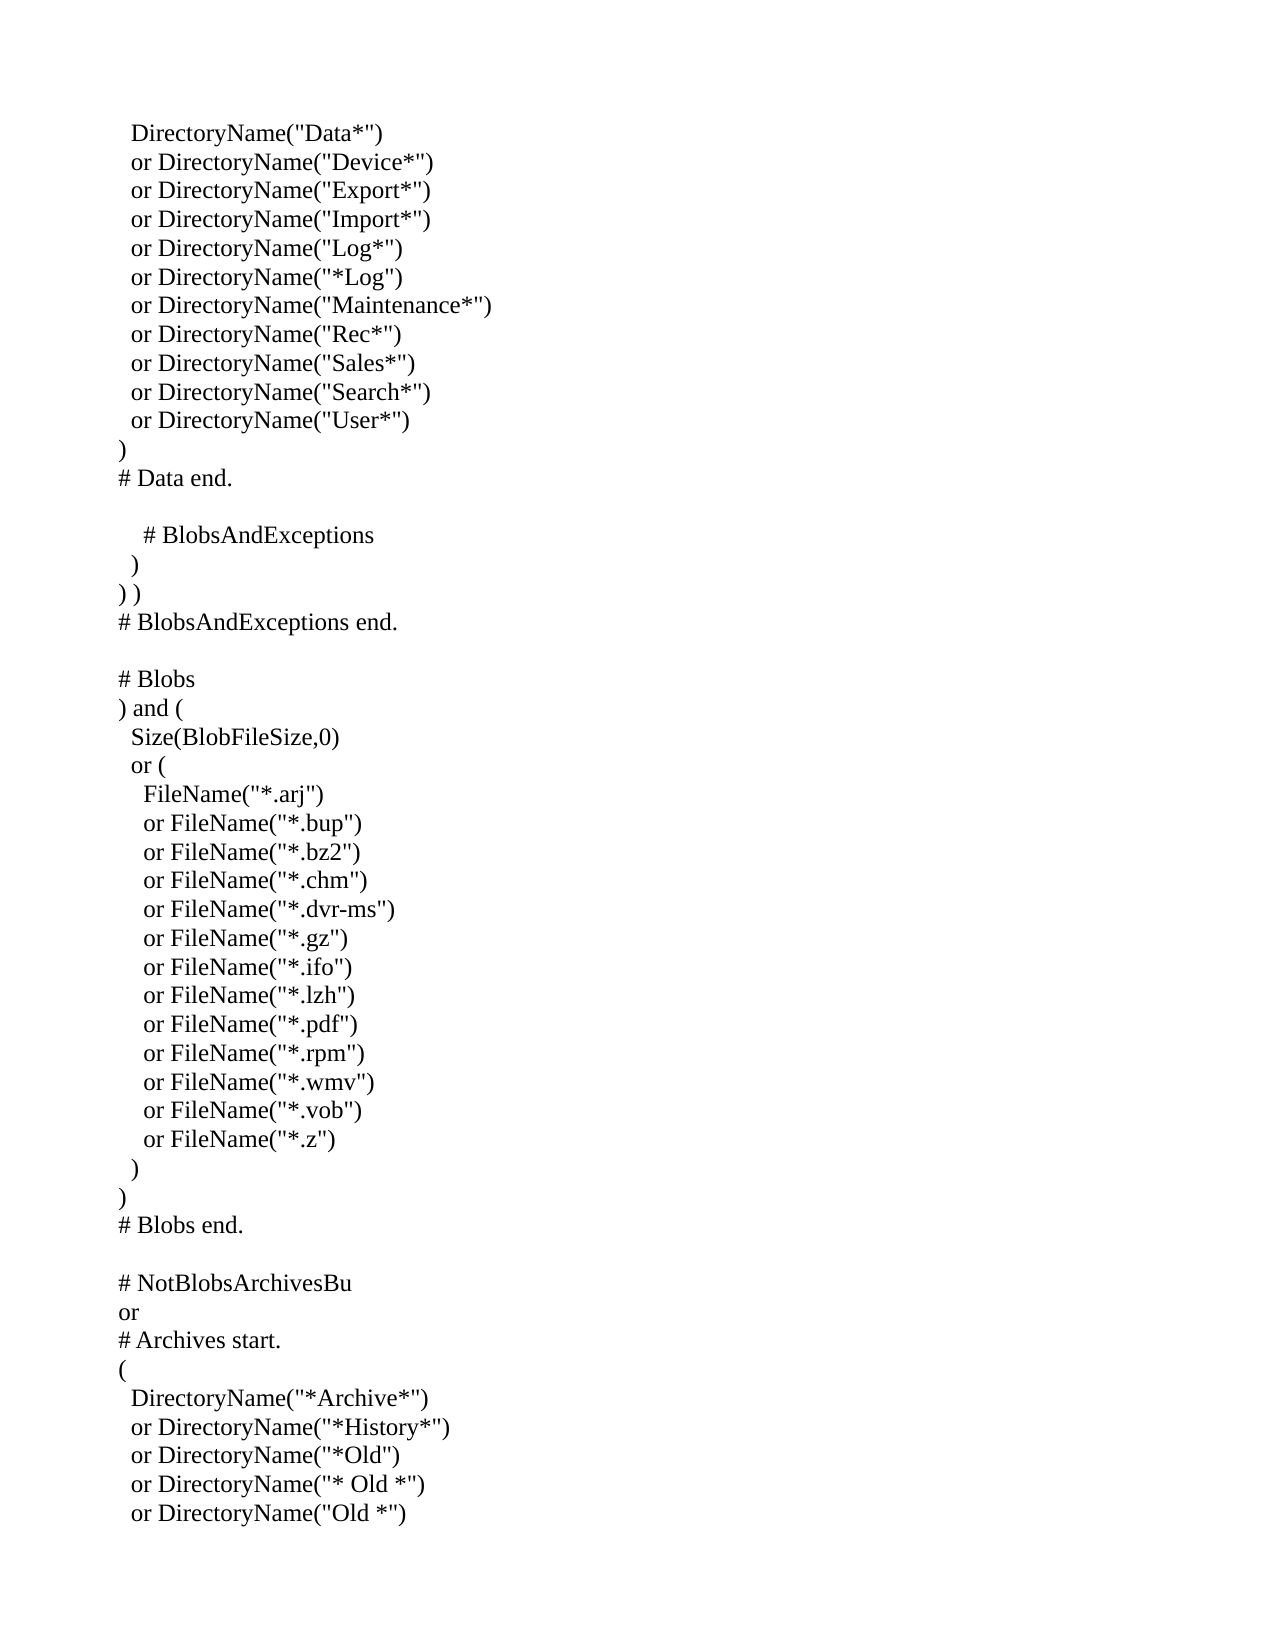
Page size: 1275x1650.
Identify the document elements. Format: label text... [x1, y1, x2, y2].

text or [118, 1297, 1157, 1326]
text ) ) [118, 578, 1157, 607]
text or FileName("*.z") [118, 1124, 1157, 1153]
text or DirectoryName("Device*") [118, 147, 1157, 176]
text or ( [118, 751, 1157, 779]
text or DirectoryName("Maintenance*") [118, 291, 1157, 319]
text ) [118, 549, 1157, 578]
text or DirectoryName("*History*") [118, 1412, 1157, 1441]
text or FileName("*.bup") [118, 808, 1157, 837]
text # Data end. [118, 463, 1157, 492]
text or FileName("*.bz2") [118, 837, 1157, 866]
text # BlobsAndExceptions [118, 521, 1157, 549]
text or DirectoryName("Import*") [118, 204, 1157, 233]
text DirectoryName("*Archive*") [118, 1383, 1157, 1412]
text # Archives start. [118, 1326, 1157, 1354]
text or DirectoryName("Rec*") [118, 319, 1157, 348]
text # Blobs end. [118, 1211, 1157, 1239]
text or FileName("*.ifo") [118, 952, 1157, 981]
text or DirectoryName("Search*") [118, 377, 1157, 406]
text or FileName("*.lzh") [118, 981, 1157, 1009]
text or FileName("*.gz") [118, 923, 1157, 952]
text or FileName("*.rpm") [118, 1038, 1157, 1067]
text or DirectoryName("* Old *") [118, 1469, 1157, 1498]
text ) and ( [118, 693, 1157, 722]
text DirectoryName("Data*") [118, 118, 1157, 147]
text # BlobsAndExceptions end. [118, 607, 1157, 636]
text or DirectoryName("*Log") [118, 262, 1157, 291]
text or FileName("*.dvr-ms") [118, 894, 1157, 923]
text ) [118, 1153, 1157, 1182]
text or DirectoryName("*Old") [118, 1441, 1157, 1469]
text or DirectoryName("Sales*") [118, 348, 1157, 377]
text or DirectoryName("User*") [118, 406, 1157, 434]
text or DirectoryName("Log*") [118, 233, 1157, 262]
text # Blobs [118, 664, 1157, 693]
text ) [118, 434, 1157, 463]
text # NotBlobsArchivesBu [118, 1268, 1157, 1297]
text FileName("*.arj") [118, 779, 1157, 808]
text or FileName("*.vob") [118, 1096, 1157, 1124]
text or FileName("*.wmv") [118, 1067, 1157, 1096]
text or DirectoryName("Export*") [118, 176, 1157, 204]
text ( [118, 1354, 1157, 1383]
text or FileName("*.pdf") [118, 1009, 1157, 1038]
text or DirectoryName("Old *") [118, 1498, 1157, 1527]
text Size(BlobFileSize,0) [118, 722, 1157, 751]
text or FileName("*.chm") [118, 866, 1157, 894]
text ) [118, 1182, 1157, 1211]
